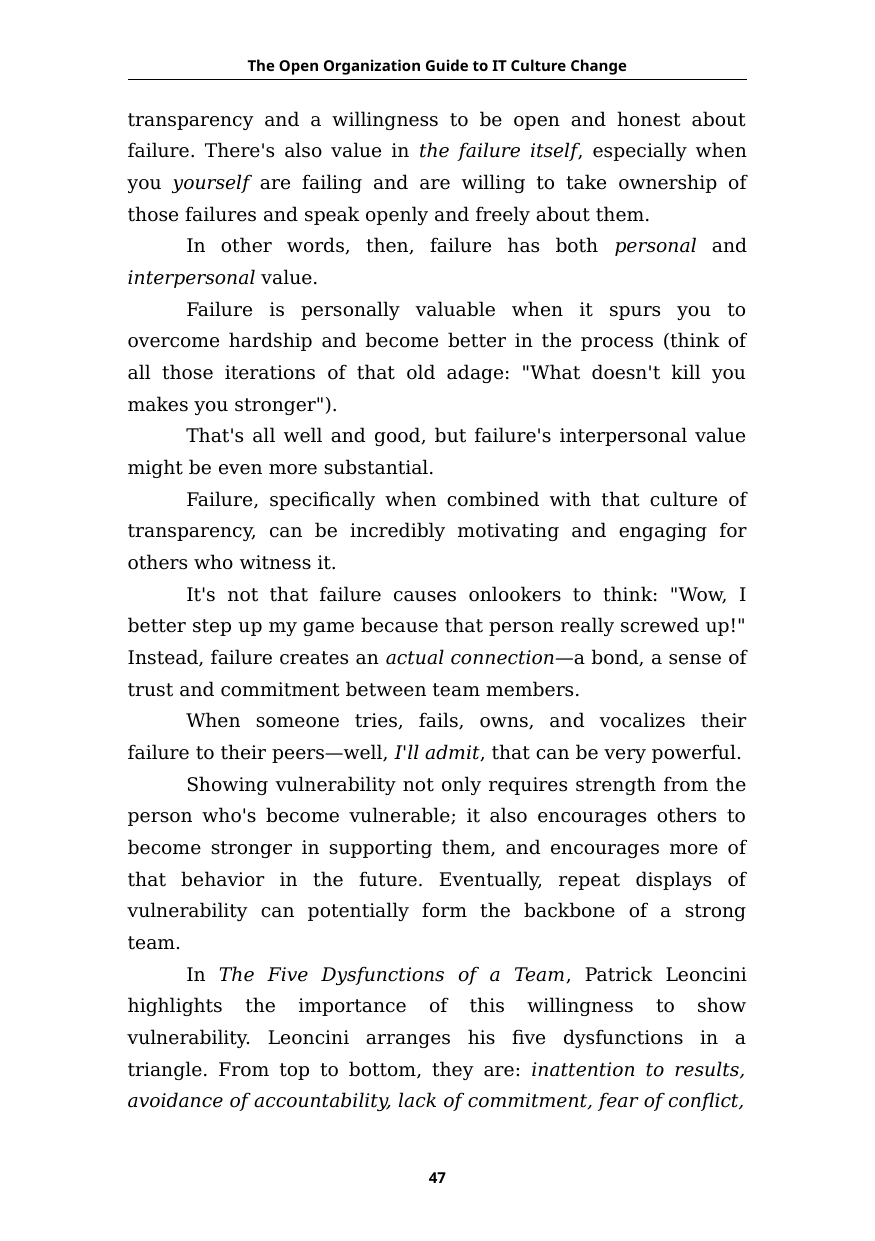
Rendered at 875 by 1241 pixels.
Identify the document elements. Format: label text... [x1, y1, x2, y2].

text That's all well and good, but failure's interpersonal value might be even more substantial. [127, 425, 747, 479]
text transparency and a willingness to be open and honest about failure. There's also value in the failure itself, especially when you yourself are failing and are willing to take ownership of those failures and speak openly and freely about them. [127, 109, 747, 226]
text Failure is personally valuable when it spurs you to overcome hardship and become better in the process (think of all those iterations of that old adage: "What doesn't kill you makes you stronger"). [127, 299, 747, 416]
text When someone tries, fails, owns, and vocalizes their failure to their peers—well, I'll admit, that can be very powerful. [127, 710, 747, 764]
text In other words, then, failure has both personal and interpersonal value. [127, 235, 747, 289]
text Showing vulnerability not only requires strength from the person who's become vulnerable; it also encourages others to become stronger in supporting them, and encourages more of that behavior in the future. Eventually, repeat displays of vulnerability can potentially form the backbone of a strong team. [127, 774, 747, 954]
text In The Five Dysfunctions of a Team, Patrick Leoncini highlights the importance of this willingness to show vulnerability. Leoncini arranges his five dysfunctions in a triangle. From top to bottom, they are: inattention to results, avoidance of accountability, lack of commitment, fear of conflict, [127, 964, 747, 1112]
text Failure, specifically when combined with that culture of transparency, can be incredibly motivating and engaging for others who witness it. [127, 489, 747, 574]
text It's not that failure causes onlookers to think: "Wow, I better step up my game because that person really screwed up!" Instead, failure creates an actual connection—a bond, a sense of trust and commitment between team members. [127, 584, 747, 701]
